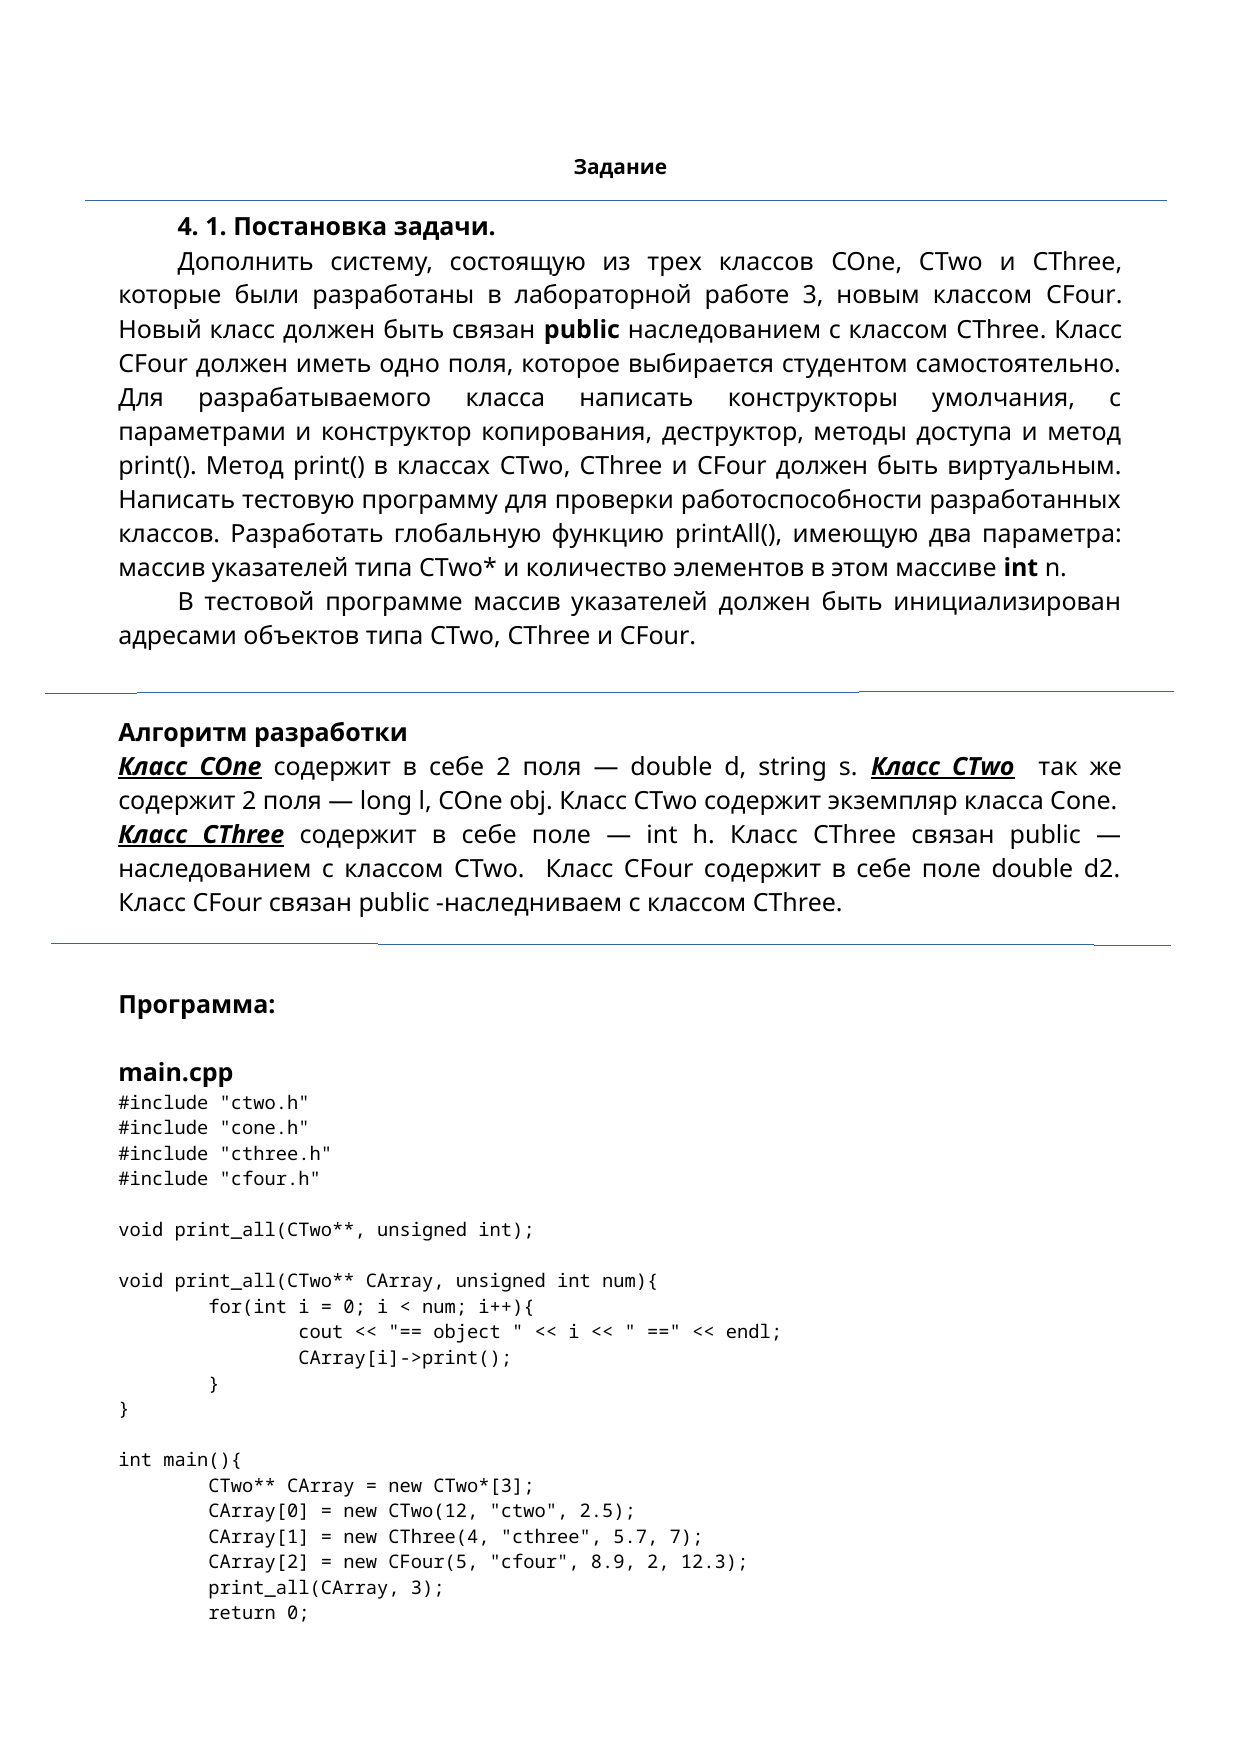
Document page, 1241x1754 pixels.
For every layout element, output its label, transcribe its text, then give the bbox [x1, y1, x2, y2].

text #include "cone.h" [118, 1114, 1122, 1140]
text Программа: [118, 987, 1122, 1021]
text int main(){ [118, 1446, 1122, 1472]
text print_all(CArray, 3); [118, 1574, 1122, 1599]
text } [118, 1395, 1122, 1421]
text #include "ctwo.h" [118, 1089, 1122, 1114]
text Класс COne содержит в себе 2 поля — double d, string s. Класс CTwo так же содержит 2 поля — long l, COne obj. Класс CTwo содержит экземпляр класса Cone. [118, 748, 1122, 817]
text В тестовой программе массив указателей должен быть инициализирован адресами объектов типа CTwo, CThree и CFour. [118, 584, 1122, 652]
text return 0; [118, 1599, 1122, 1625]
text void print_all(CTwo** CArray, unsigned int num){ [118, 1268, 1122, 1293]
text #include "cfour.h" [118, 1166, 1122, 1191]
text Дополнить систему, состоящую из трех классов COne, CTwo и CThree, которые были разработаны в лабораторной работе 3, новым классом CFour. Новый класс должен быть связан public наследованием с классом CThree. Класс CFour должен иметь одно поля, которое выбирается студентом самостоятельно. Для разрабатываемого класса написать конструкторы умолчания, с параметрами и конструктор копирования, деструктор, методы доступа и метод print(). Метод print() в классах CTwo, CThree и CFour должен быть виртуальным. Написать тестовую программу для проверки работоспособности разработанных классов. Разработать глобальную функцию printAll(), имеющую два параметра: массив указателей типа CTwo* и количество элементов в этом массиве int n. [118, 243, 1122, 584]
text #include "cthree.h" [118, 1140, 1122, 1166]
text for(int i = 0; i < num; i++){ [118, 1293, 1122, 1319]
text cout << "== object " << i << " ==" << endl; [118, 1319, 1122, 1344]
text main.cpp [118, 1055, 1122, 1089]
text CTwo** CArray = new CTwo*[3]; [118, 1472, 1122, 1497]
text CArray[i]->print(); [118, 1344, 1122, 1370]
text } [118, 1370, 1122, 1395]
text void print_all(CTwo**, unsigned int); [118, 1217, 1122, 1242]
text 4. 1. Постановка задачи. [118, 209, 1122, 243]
text Алгоритм разработки [118, 714, 1122, 748]
text Задание [118, 152, 1122, 181]
text Класс CThree содержит в себе поле — int h. Класс CThree связан public — наследованием с классом CTwo. Класс CFour содержит в себе поле double d2. Класс CFour связан public -наследниваем с классом CТhree. [118, 817, 1122, 919]
text CArray[2] = new CFour(5, "cfour", 8.9, 2, 12.3); [118, 1548, 1122, 1574]
text CArray[0] = new CTwo(12, "ctwo", 2.5); [118, 1497, 1122, 1523]
text CArray[1] = new CThree(4, "cthree", 5.7, 7); [118, 1523, 1122, 1548]
